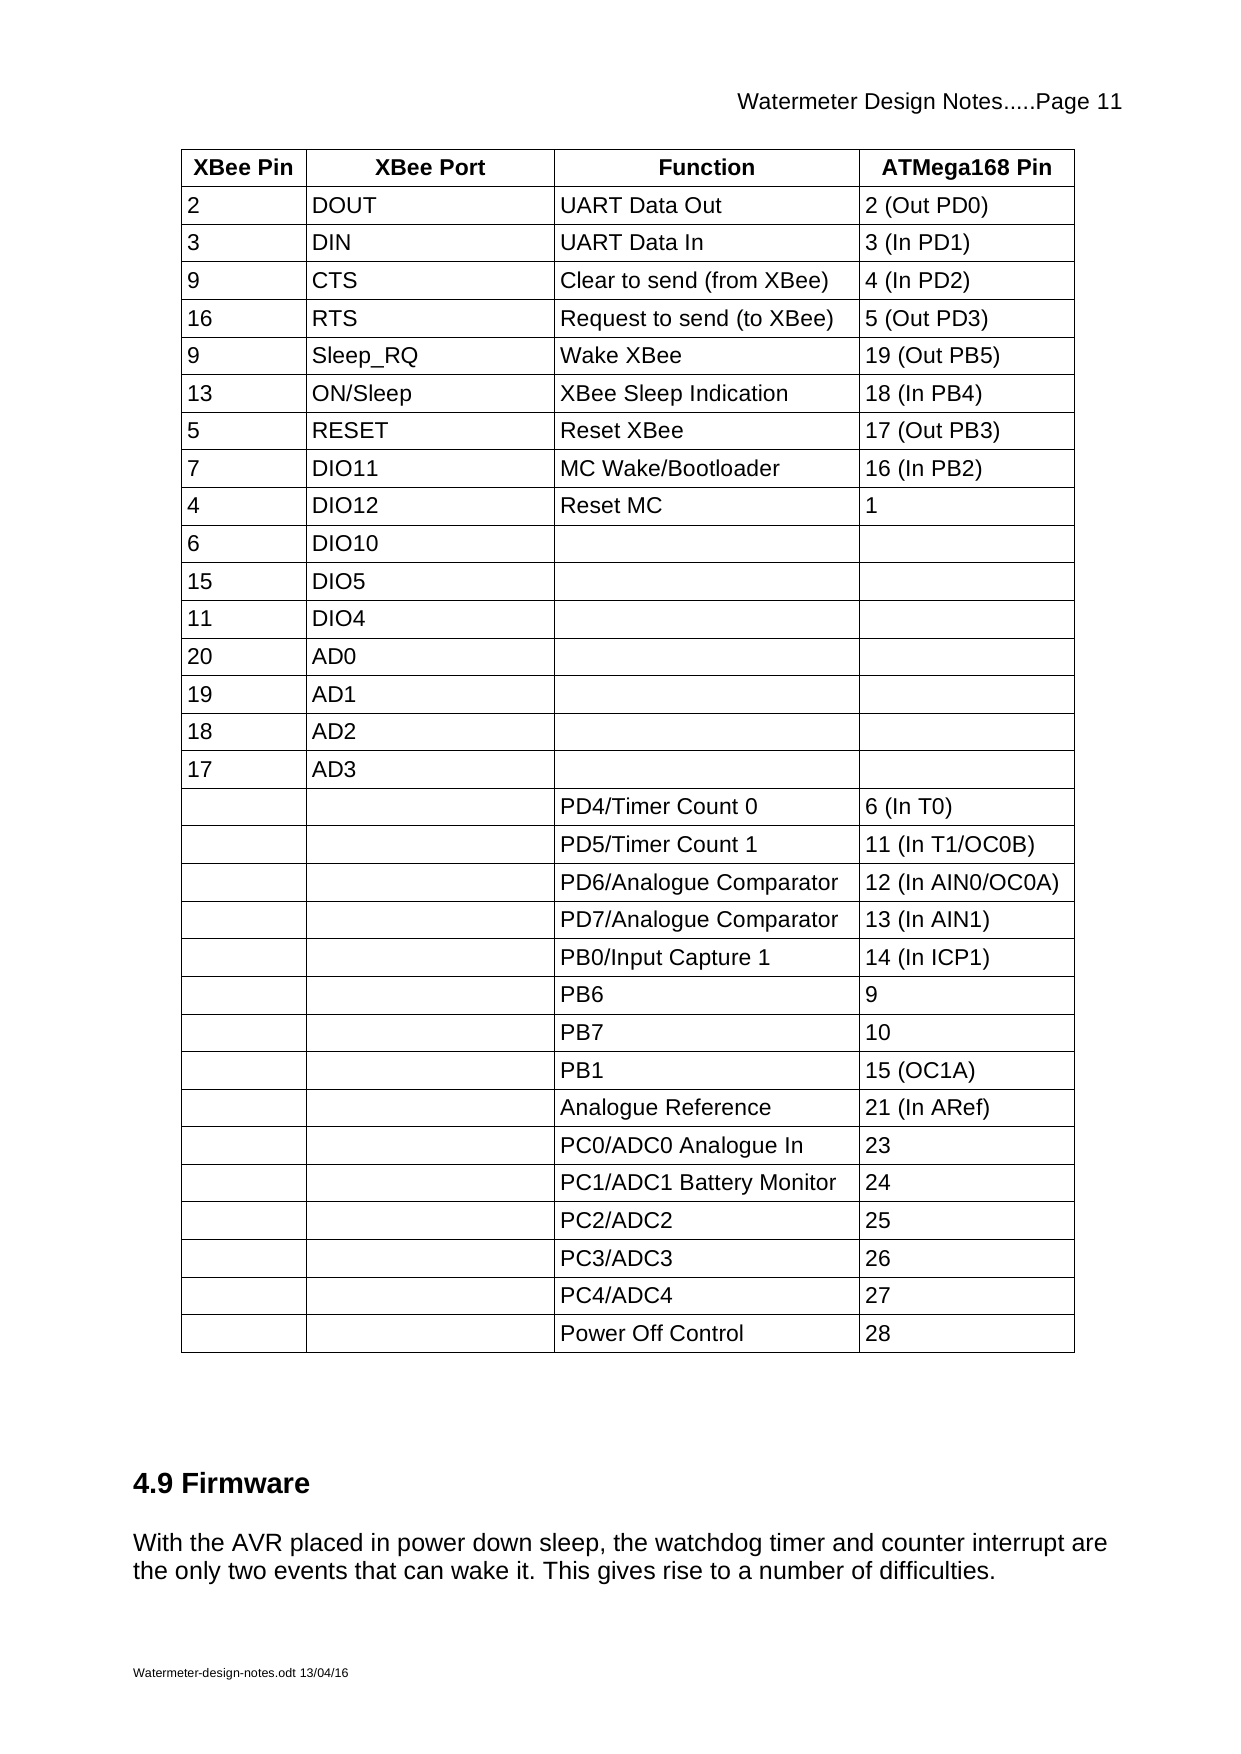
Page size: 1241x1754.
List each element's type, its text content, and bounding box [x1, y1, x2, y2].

table_cell [555, 563, 859, 600]
table_cell AD3 [307, 751, 554, 788]
table_cell 12 (In AIN0/OC0A) [860, 864, 1074, 901]
table_cell [307, 1278, 554, 1314]
table_cell 15 [182, 563, 306, 600]
table_cell 18 (In PB4) [860, 375, 1074, 412]
table_cell AD2 [307, 714, 554, 750]
table_cell Analogue Reference [555, 1090, 859, 1126]
table_cell 17 (Out PB3) [860, 413, 1074, 449]
table_cell 16 (In PB2) [860, 450, 1074, 487]
table_cell Request to send (to XBee) [555, 300, 859, 337]
table_cell Clear to send (from XBee) [555, 262, 859, 299]
table_header XBee Pin [182, 150, 306, 186]
table_cell 9 [860, 977, 1074, 1014]
table_cell 16 [182, 300, 306, 337]
table_cell 4 [182, 488, 306, 525]
table_cell [307, 1090, 554, 1126]
table_cell 2 [182, 187, 306, 224]
table_cell Wake XBee [555, 338, 859, 374]
table_cell PB1 [555, 1052, 859, 1089]
table_cell [307, 864, 554, 901]
table_cell 23 [860, 1127, 1074, 1164]
table_cell 11 [182, 601, 306, 638]
table_cell 4 (In PD2) [860, 262, 1074, 299]
table_cell 15 (OC1A) [860, 1052, 1074, 1089]
table_cell [307, 1315, 554, 1352]
table_header Function [555, 150, 859, 186]
table_cell 3 (In PD1) [860, 225, 1074, 261]
table_cell UART Data Out [555, 187, 859, 224]
table_cell 5 [182, 413, 306, 449]
table_cell 18 [182, 714, 306, 750]
table_cell PB7 [555, 1015, 859, 1051]
text With the AVR placed in power down sleep, the watchdog timer and counter interrupt are the only two events that can wake it. This gives rise to a number of difficulties. [133, 1529, 1123, 1585]
table_cell [860, 751, 1074, 788]
table_cell [182, 902, 306, 938]
table_cell 3 [182, 225, 306, 261]
table_header XBee Port [307, 150, 554, 186]
table_cell [555, 601, 859, 638]
table_cell PD4/Timer Count 0 [555, 789, 859, 825]
table_cell 6 (In T0) [860, 789, 1074, 825]
table_cell RESET [307, 413, 554, 449]
table_header ATMega168 Pin [860, 150, 1074, 186]
table_cell 13 [182, 375, 306, 412]
table_cell [182, 1240, 306, 1277]
table_cell PC3/ADC3 [555, 1240, 859, 1277]
table_cell [182, 789, 306, 825]
table_cell [182, 826, 306, 863]
table_cell [555, 751, 859, 788]
table_cell [860, 714, 1074, 750]
table_cell [860, 526, 1074, 562]
table_cell 14 (In ICP1) [860, 939, 1074, 976]
table_cell 21 (In ARef) [860, 1090, 1074, 1126]
table_cell [182, 1052, 306, 1089]
table_cell 19 (Out PB5) [860, 338, 1074, 374]
table_cell CTS [307, 262, 554, 299]
table_cell [307, 1240, 554, 1277]
table_cell 20 [182, 639, 306, 675]
table_cell DIN [307, 225, 554, 261]
table_cell 28 [860, 1315, 1074, 1352]
table_cell [307, 1052, 554, 1089]
table_cell [555, 639, 859, 675]
table_cell [860, 639, 1074, 675]
table_cell 13 (In AIN1) [860, 902, 1074, 938]
table_cell 27 [860, 1278, 1074, 1314]
table_cell 25 [860, 1202, 1074, 1239]
table_cell PC4/ADC4 [555, 1278, 859, 1314]
table_cell DIO10 [307, 526, 554, 562]
table_cell 19 [182, 676, 306, 713]
table_cell Power Off Control [555, 1315, 859, 1352]
table_cell [182, 1015, 306, 1051]
table_cell [182, 1165, 306, 1201]
table_cell DIO5 [307, 563, 554, 600]
table_cell [307, 789, 554, 825]
table_cell ON/Sleep [307, 375, 554, 412]
table_cell [307, 902, 554, 938]
table_cell 2 (Out PD0) [860, 187, 1074, 224]
table_cell 5 (Out PD3) [860, 300, 1074, 337]
table_cell PC2/ADC2 [555, 1202, 859, 1239]
table_cell XBee Sleep Indication [555, 375, 859, 412]
table_cell [182, 1202, 306, 1239]
table_cell 7 [182, 450, 306, 487]
table_cell [555, 714, 859, 750]
table_cell PD5/Timer Count 1 [555, 826, 859, 863]
table_cell PD6/Analogue Comparator [555, 864, 859, 901]
table_cell Reset MC [555, 488, 859, 525]
table_cell 11 (In T1/OC0B) [860, 826, 1074, 863]
table_cell [307, 826, 554, 863]
table_cell [860, 563, 1074, 600]
table_cell [860, 601, 1074, 638]
table_cell 9 [182, 262, 306, 299]
table_cell [182, 977, 306, 1014]
table_cell [307, 1015, 554, 1051]
table_cell PC1/ADC1 Battery Monitor [555, 1165, 859, 1201]
table_cell [555, 526, 859, 562]
table_cell [555, 676, 859, 713]
table_cell [307, 1165, 554, 1201]
table_cell 26 [860, 1240, 1074, 1277]
table_cell AD1 [307, 676, 554, 713]
table_cell [860, 676, 1074, 713]
table_cell [182, 864, 306, 901]
table_cell PC0/ADC0 Analogue In [555, 1127, 859, 1164]
table_cell [307, 977, 554, 1014]
table_cell DIO11 [307, 450, 554, 487]
table_cell [307, 1202, 554, 1239]
table_cell DOUT [307, 187, 554, 224]
subtitle Firmware [133, 1467, 1123, 1499]
table_cell DIO12 [307, 488, 554, 525]
table_cell RTS [307, 300, 554, 337]
table_cell [182, 1278, 306, 1314]
table_cell Sleep_RQ [307, 338, 554, 374]
table_cell [307, 939, 554, 976]
table_cell 24 [860, 1165, 1074, 1201]
table_cell 10 [860, 1015, 1074, 1051]
table_cell MC Wake/Bootloader [555, 450, 859, 487]
table_cell 6 [182, 526, 306, 562]
table_cell [182, 939, 306, 976]
table_cell DIO4 [307, 601, 554, 638]
table_cell AD0 [307, 639, 554, 675]
table_cell Reset XBee [555, 413, 859, 449]
table_cell [182, 1127, 306, 1164]
table_cell [182, 1090, 306, 1126]
table_cell PD7/Analogue Comparator [555, 902, 859, 938]
table_cell PB6 [555, 977, 859, 1014]
table_cell 17 [182, 751, 306, 788]
table_cell 9 [182, 338, 306, 374]
table_cell PB0/Input Capture 1 [555, 939, 859, 976]
table_cell 1 [860, 488, 1074, 525]
table_cell [182, 1315, 306, 1352]
table_cell UART Data In [555, 225, 859, 261]
table_cell [307, 1127, 554, 1164]
